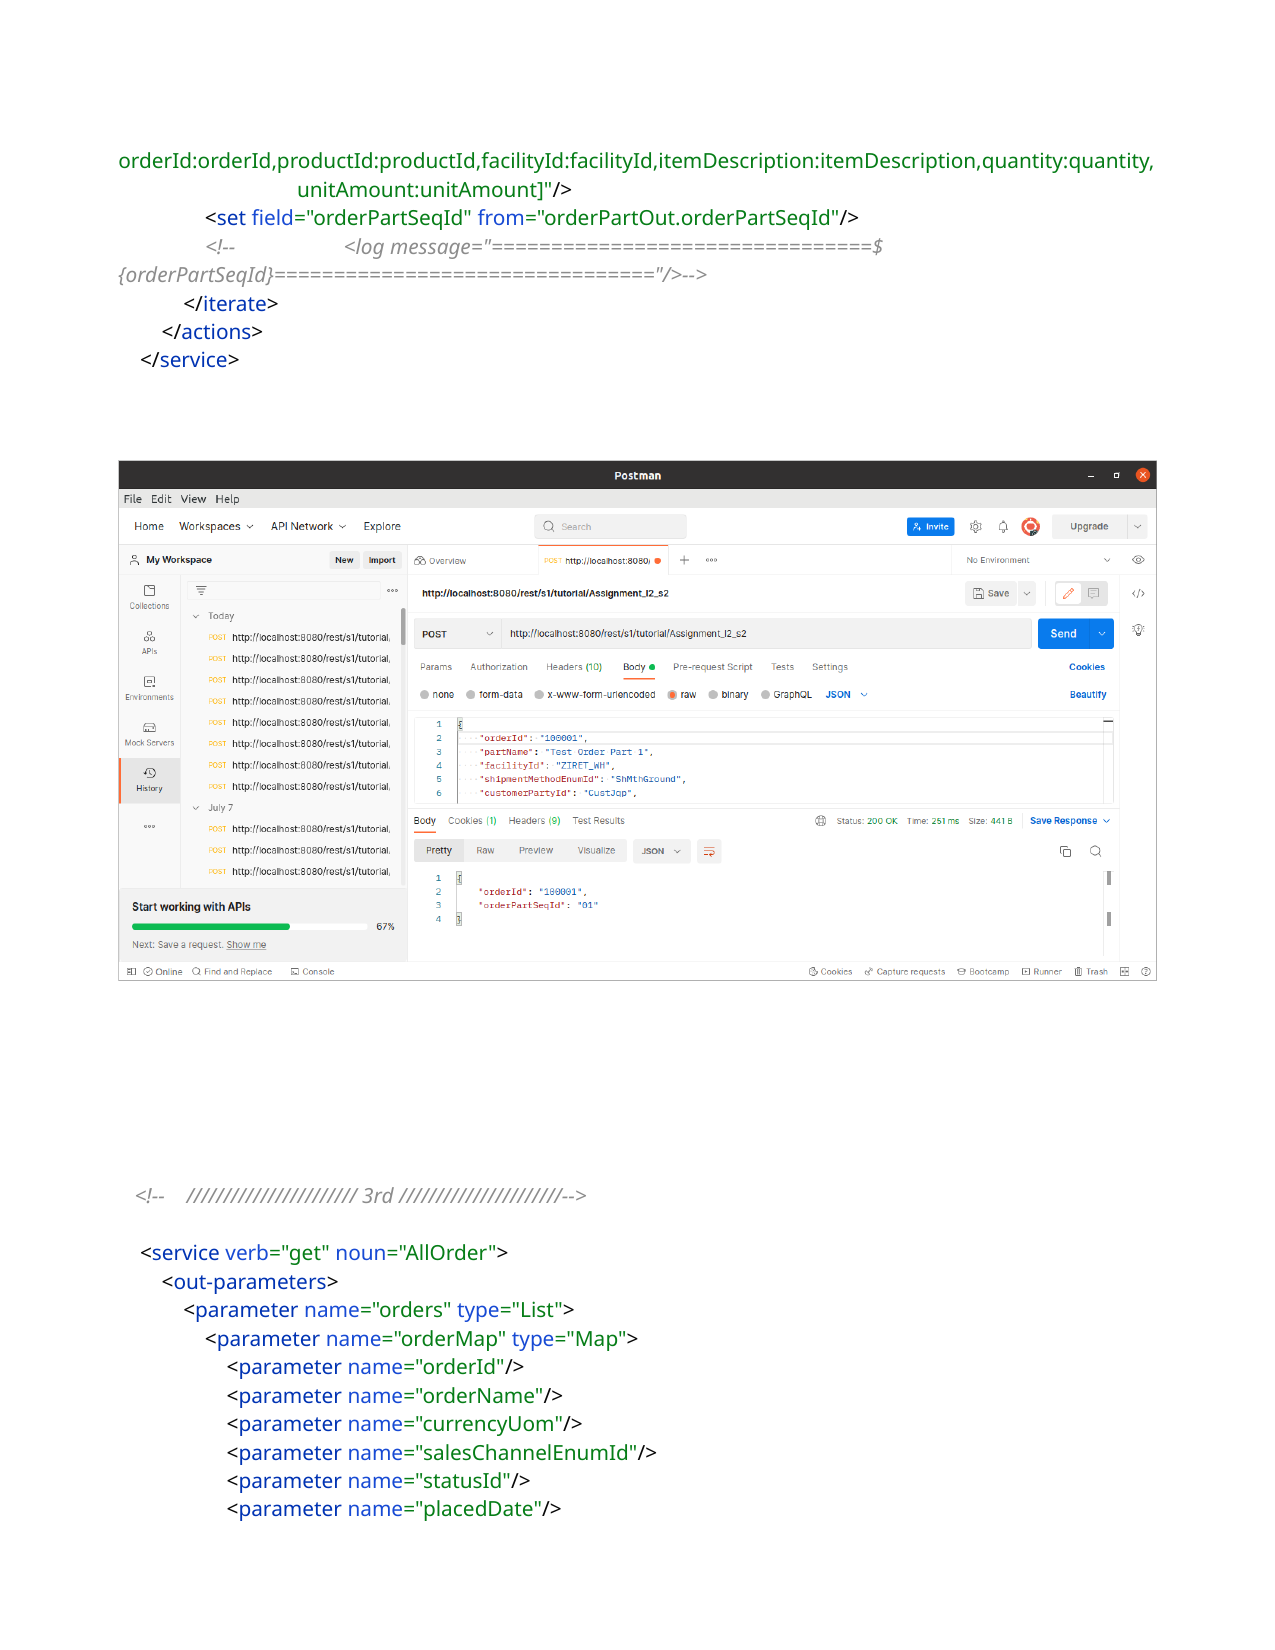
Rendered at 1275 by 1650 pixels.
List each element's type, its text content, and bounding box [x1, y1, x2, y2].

picture [118, 460, 1157, 981]
text <!-- /////////////////////// 3rd //////////////////////--> <service verb="get" noun="AllOrder"> <out-parameters> <parameter name="orders" type="List"> <parameter name="orderMap" type="Map"> <parameter name="orderId"/> <parameter name="orderName"/> <parameter name="currencyUom"/> <parameter name="salesChannelEnumId"/> <parameter name="statusId"/> <parameter name="placedDate"/> [118, 1181, 1157, 1523]
text orderId:orderId,productId:productId,facilityId:facilityId,itemDescription:itemDescription,quantity:quantity, unitAmount:unitAmount]"/> <set field="orderPartSeqId" from="orderPartOut.orderPartSeqId"/> <!-- <log message="================================${orderPartSeqId}================================"/>--> </iterate> </actions> </service> [118, 118, 1157, 403]
